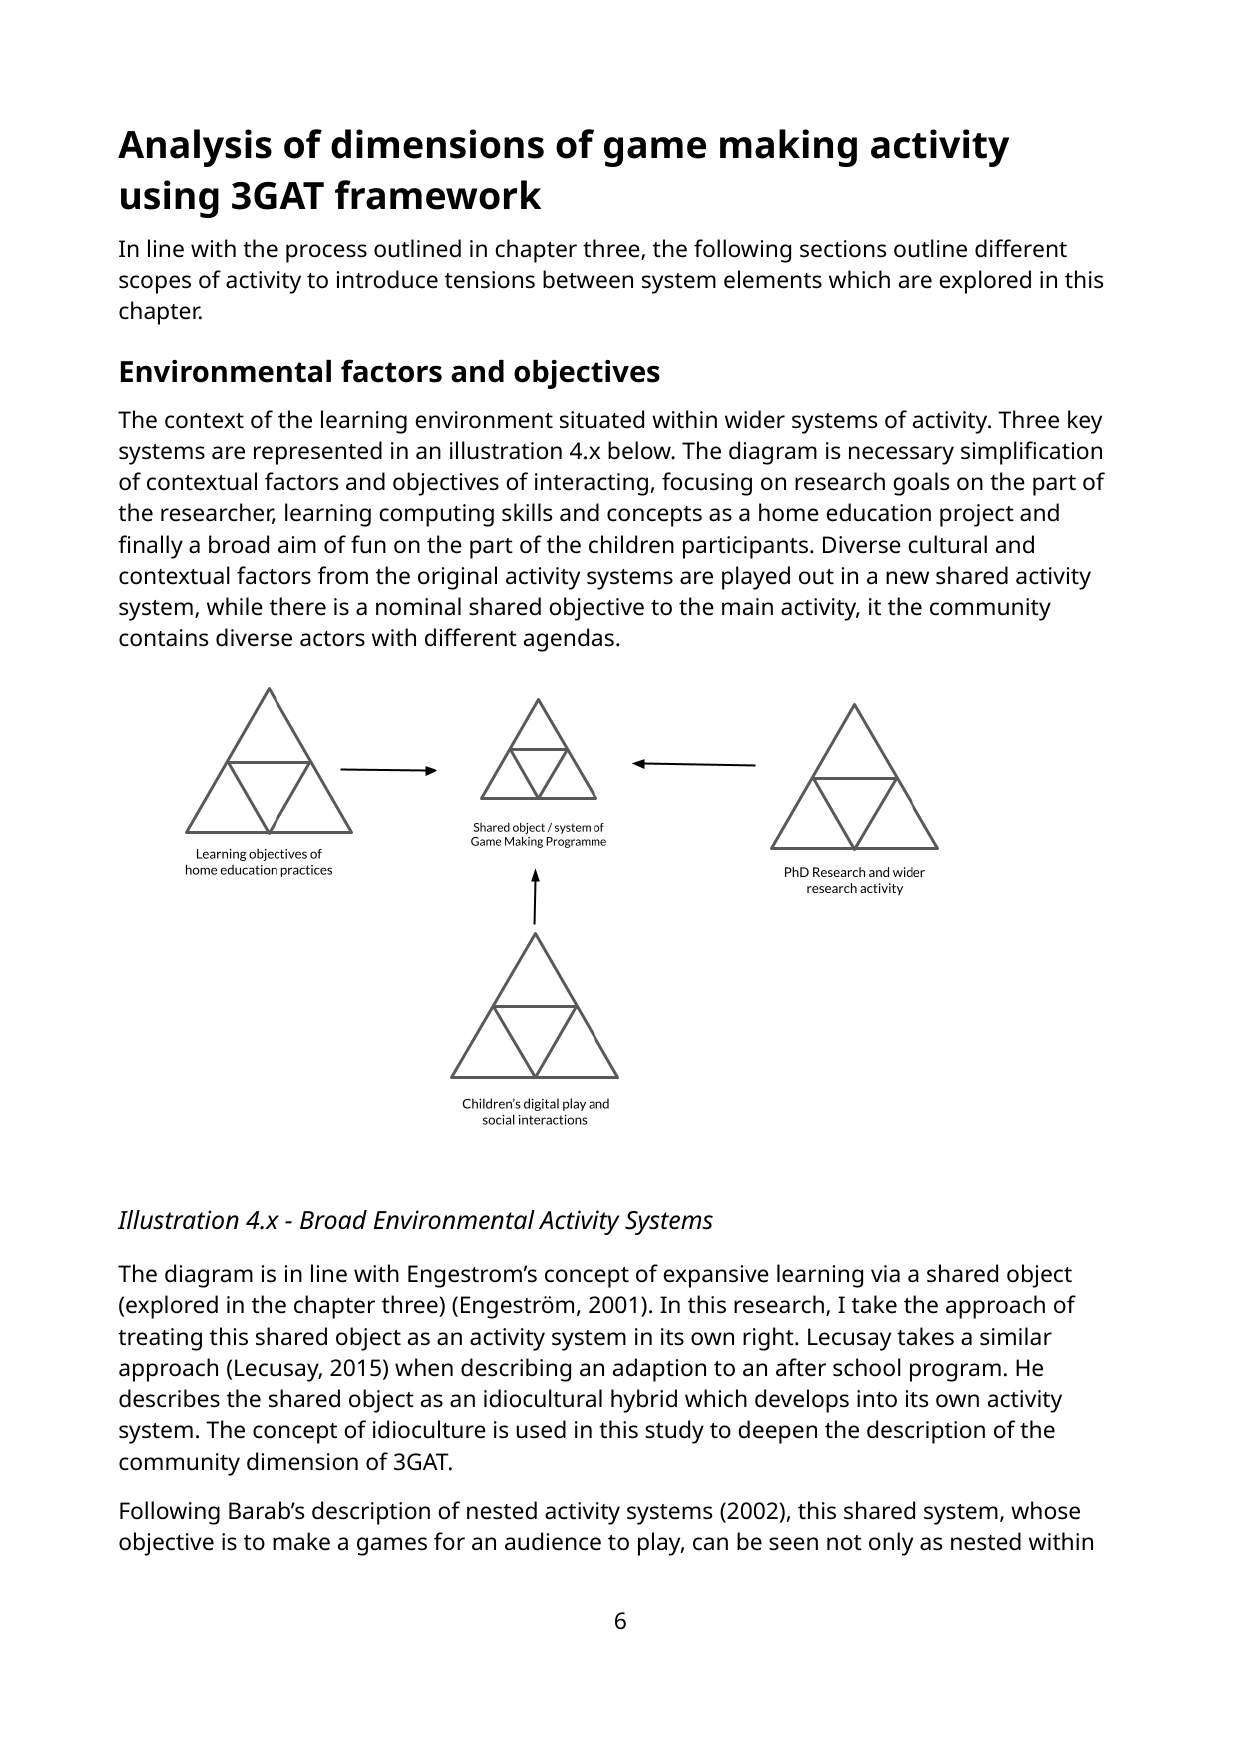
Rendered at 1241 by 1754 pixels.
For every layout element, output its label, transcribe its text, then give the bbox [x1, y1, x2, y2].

subtitle Analysis of dimensions of game making activity using 3GAT framework [118, 118, 1122, 220]
text The diagram is in line with Engestrom’s concept of expansive learning via a shared object (explored in the chapter three) (Engeström, 2001). In this research, I take the approach of treating this shared object as an activity system in its own right. Lecusay takes a similar approach (Lecusay, 2015) when describing an adaption to an after school program. He describes the shared object as an idiocultural hybrid which develops into its own activity system. The concept of idioculture is used in this study to deepen the description of the community dimension of 3GAT. [118, 1258, 1122, 1477]
subtitle Environmental factors and objectives [118, 351, 1122, 391]
text The context of the learning environment situated within wider systems of activity. Three key systems are represented in an illustration 4.x below. The diagram is necessary simplification of contextual factors and objectives of interacting, focusing on research goals on the part of the researcher, learning computing skills and concepts as a home education project and finally a broad aim of fun on the part of the children participants. Diverse cultural and contextual factors from the original activity systems are played out in a new shared activity system, while there is a nominal shared objective to the main activity, it the community contains diverse actors with different agendas. [118, 404, 1122, 654]
picture [118, 653, 1072, 1191]
text In line with the process outlined in chapter three, the following sections outline different scopes of activity to introduce tensions between system elements which are explored in this chapter. [118, 233, 1122, 326]
text Following Barab’s description of nested activity systems (2002), this shared system, whose objective is to make a games for an audience to play, can be seen not only as nested within [118, 1495, 1122, 1557]
text Illustration 4.x - Broad Environmental Activity Systems [118, 1203, 1122, 1237]
